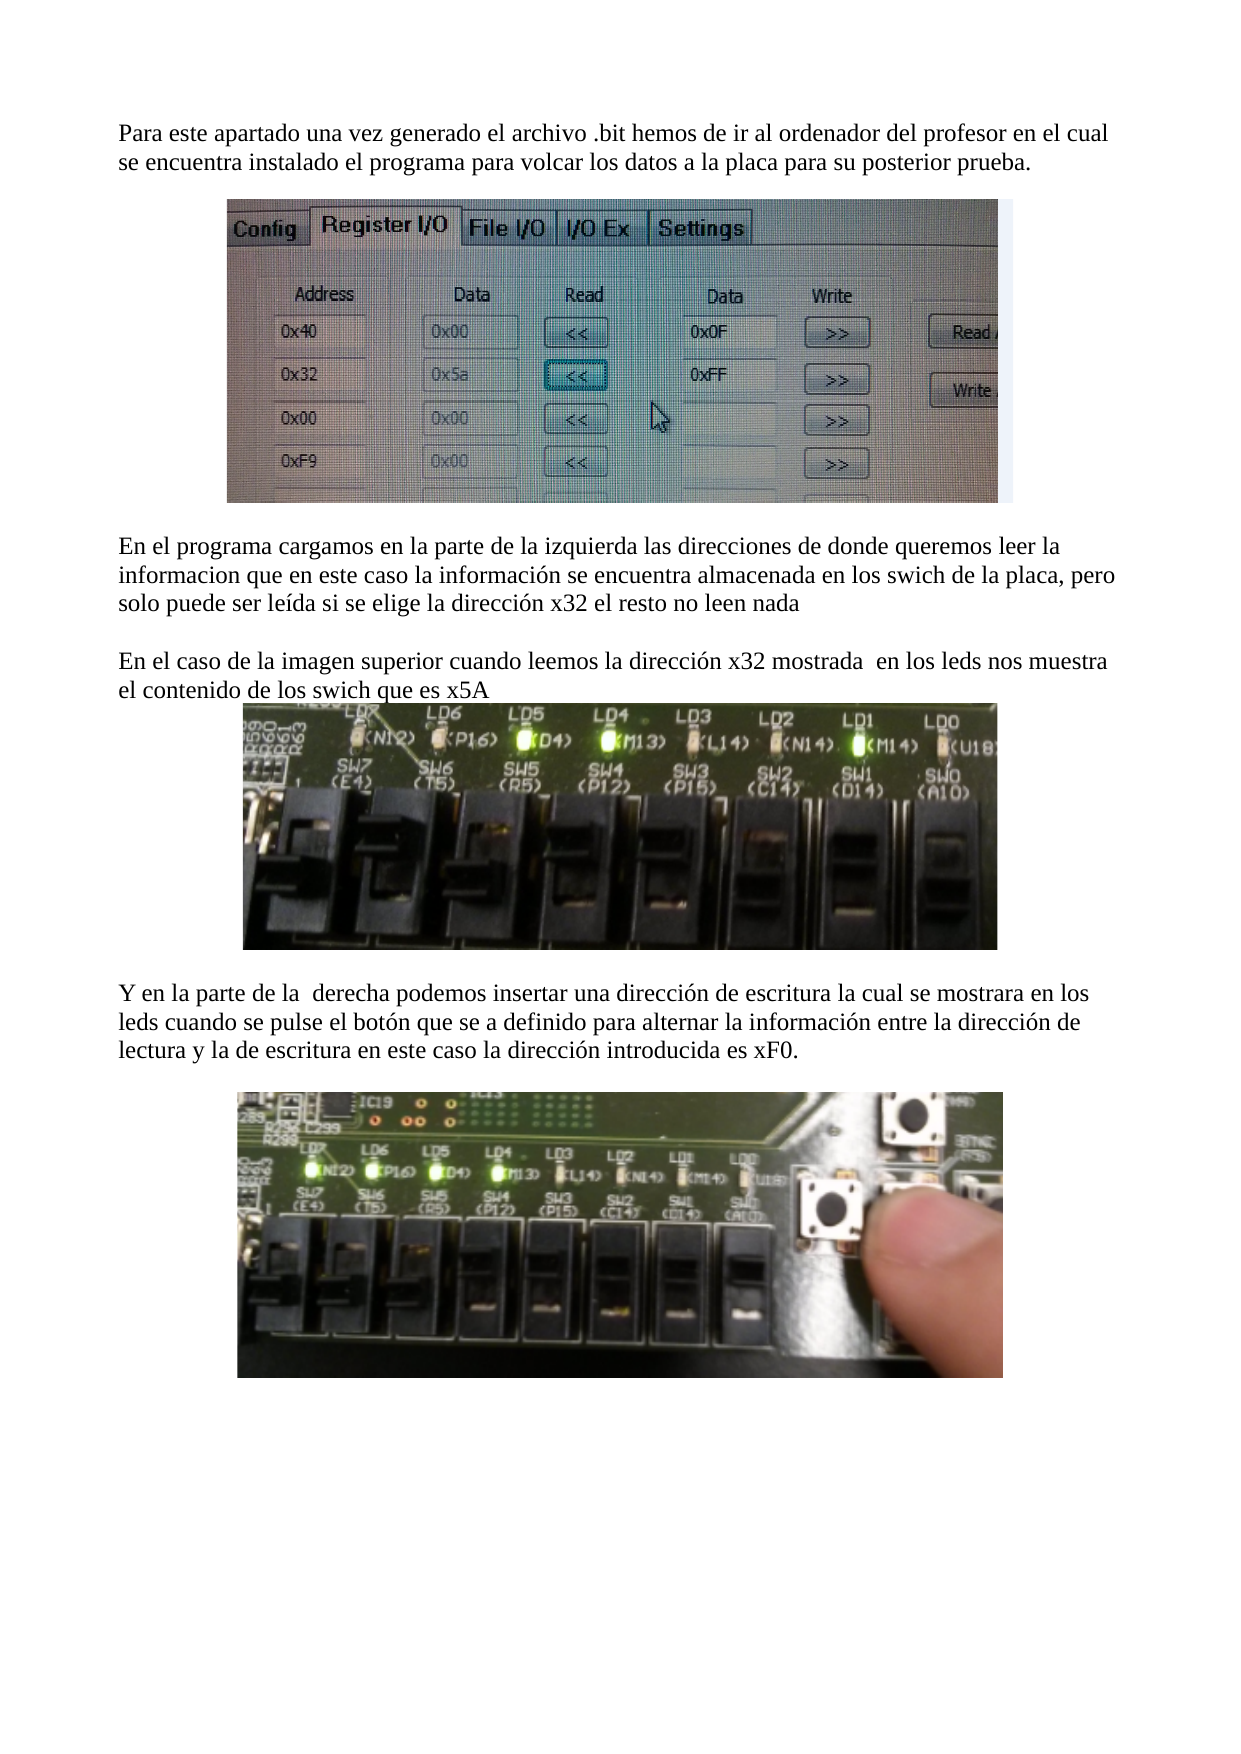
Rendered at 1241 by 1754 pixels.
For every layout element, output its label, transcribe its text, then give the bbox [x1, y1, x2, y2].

picture [226, 199, 1014, 503]
picture [237, 1092, 1003, 1378]
text Para este apartado una vez generado el archivo .bit hemos de ir al ordenador del profesor en el cual se encuentra instalado el programa para volcar los datos a la placa para su posterior prueba. [118, 118, 1122, 176]
picture [242, 703, 998, 950]
text En el programa cargamos en la parte de la izquierda las direcciones de donde queremos leer la informacion que en este caso la información se encuentra almacenada en los swich de la placa, pero solo puede ser leída si se elige la dirección x32 el resto no leen nada [118, 531, 1122, 617]
text En el caso de la imagen superior cuando leemos la dirección x32 mostrada en los leds nos muestra el contenido de los swich que es x5A [118, 646, 1122, 703]
text Y en la parte de la derecha podemos insertar una dirección de escritura la cual se mostrara en los leds cuando se pulse el botón que se a definido para alternar la información entre la dirección de lectura y la de escritura en este caso la dirección introducida es xF0. [118, 978, 1122, 1064]
